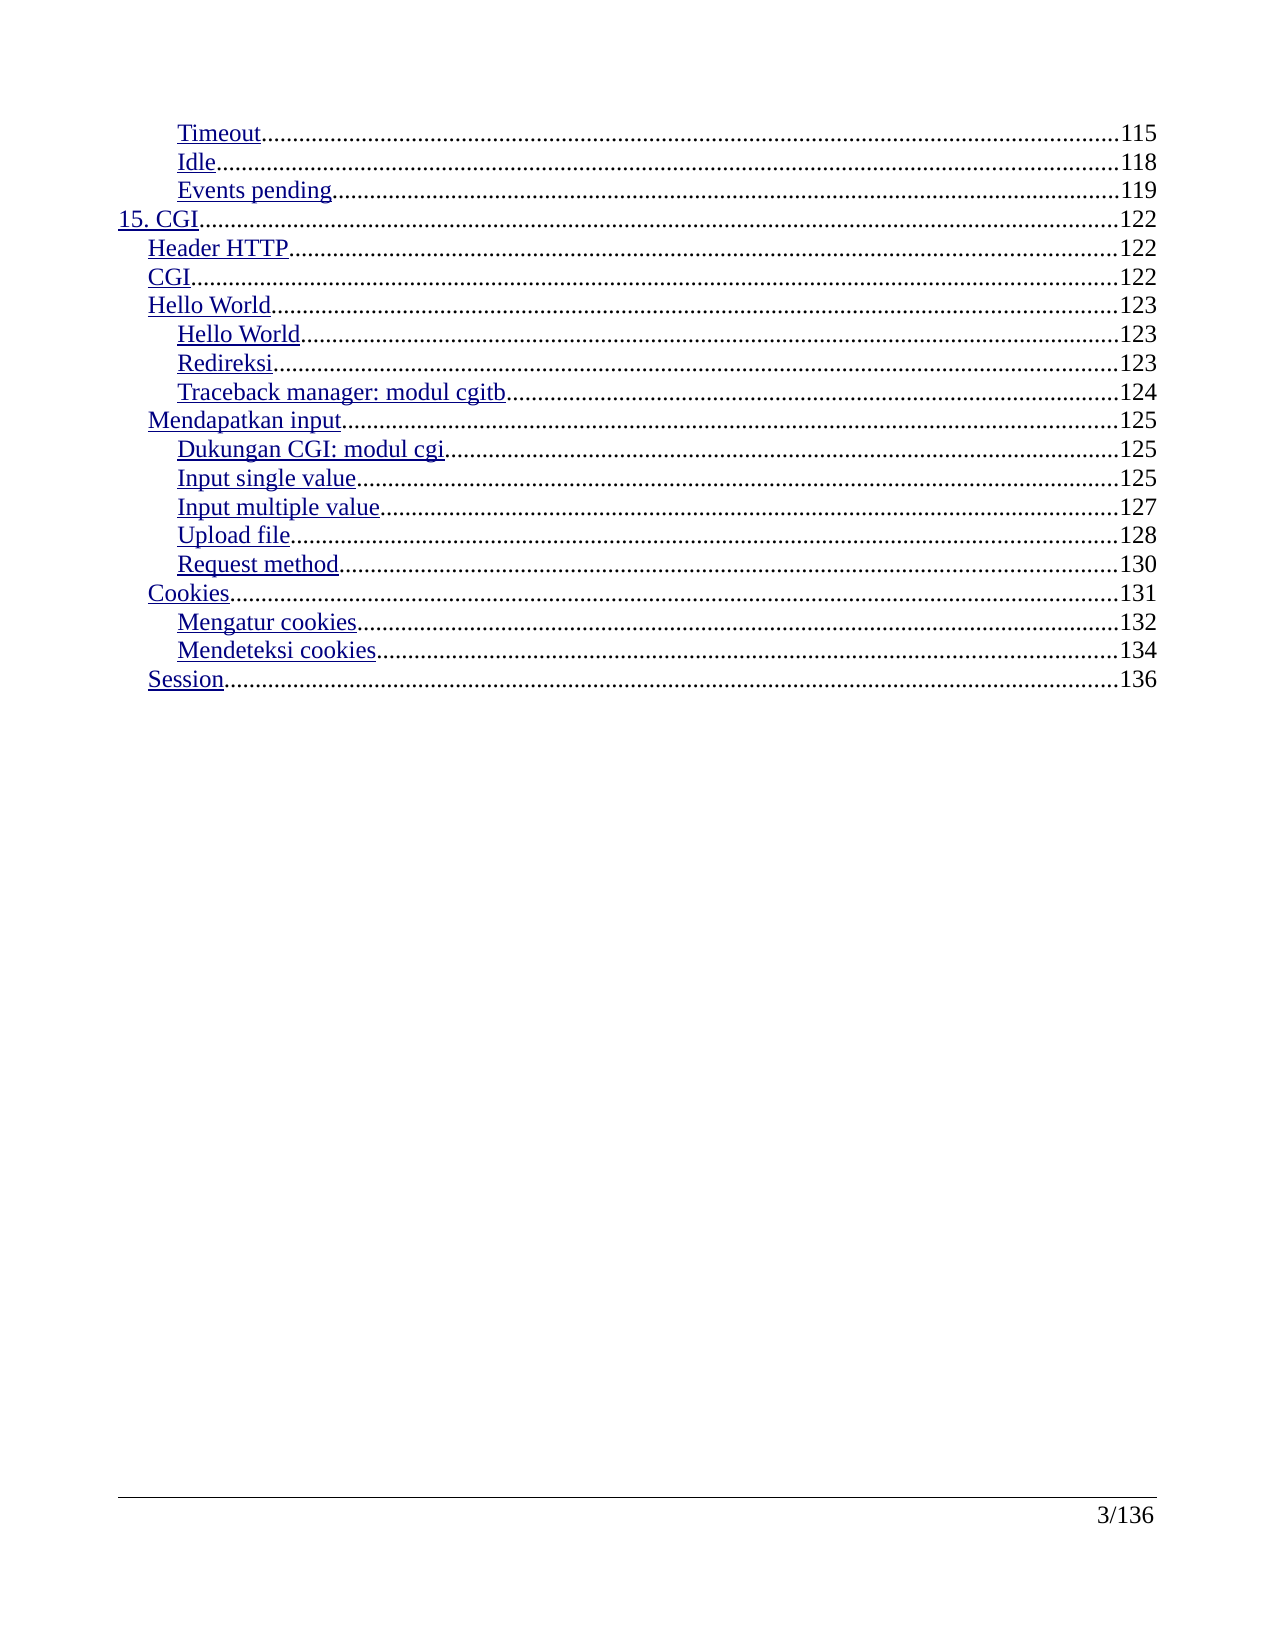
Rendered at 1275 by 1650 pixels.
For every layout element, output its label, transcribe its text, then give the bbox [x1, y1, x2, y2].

text Mendapatkan input 125 [148, 406, 1157, 434]
text Input multiple value 127 [177, 492, 1157, 521]
text Session 136 [148, 664, 1157, 693]
text Idle 118 [177, 147, 1157, 176]
text Mendeteksi cookies 134 [177, 636, 1157, 664]
text Request method 130 [177, 549, 1157, 578]
text Timeout 115 [177, 118, 1157, 147]
text Hello World 123 [148, 291, 1157, 319]
text Redireksi 123 [177, 348, 1157, 377]
text Input single value 125 [177, 463, 1157, 492]
text CGI 122 [148, 262, 1157, 291]
text Mengatur cookies 132 [177, 607, 1157, 636]
text Hello World 123 [177, 319, 1157, 348]
text Header HTTP 122 [148, 233, 1157, 262]
text Traceback manager: modul cgitb 124 [177, 377, 1157, 406]
text Dukungan CGI: modul cgi 125 [177, 434, 1157, 463]
text Events pending 119 [177, 176, 1157, 204]
text Cookies 131 [148, 578, 1157, 607]
text 15. CGI 122 [118, 204, 1157, 233]
text Upload file 128 [177, 521, 1157, 549]
